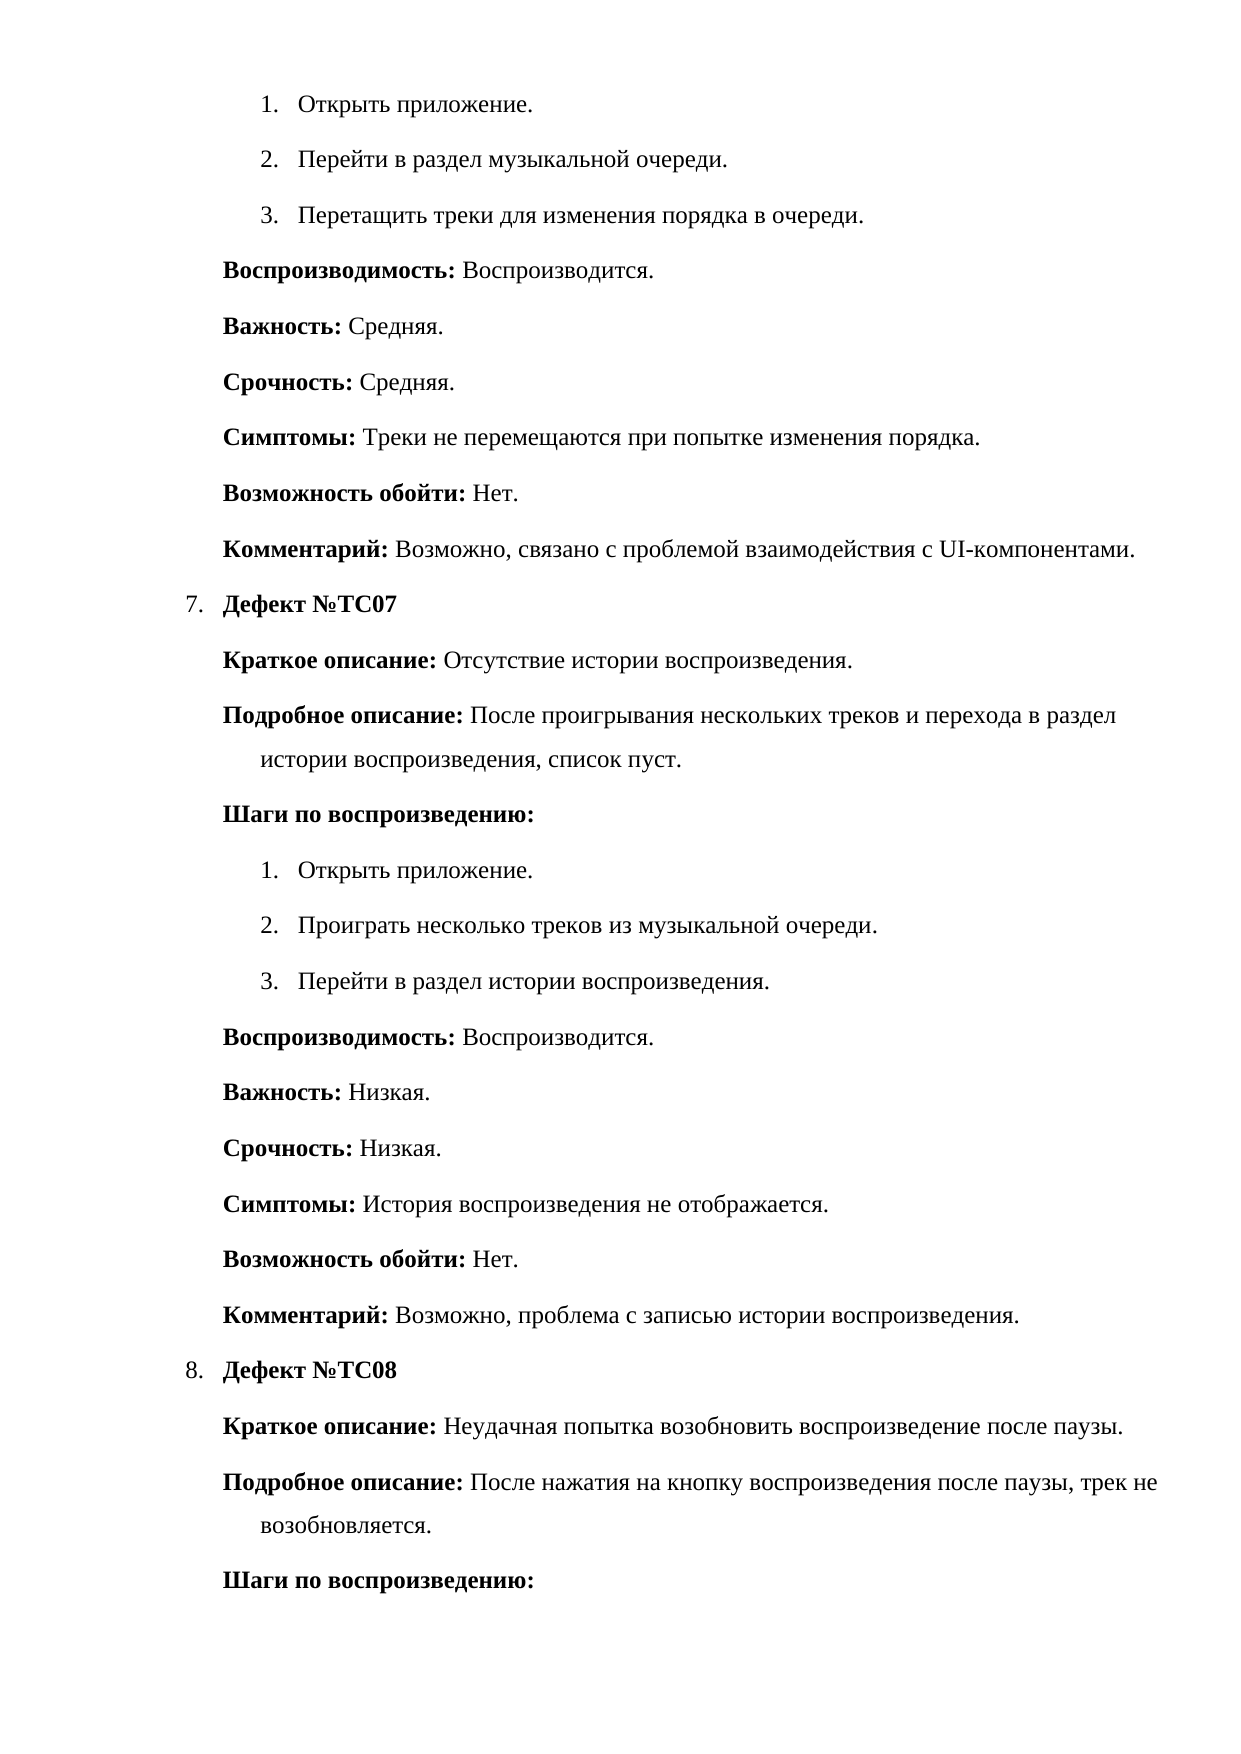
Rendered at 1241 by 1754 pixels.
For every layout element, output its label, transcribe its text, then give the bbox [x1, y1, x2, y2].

list Комментарий: Возможно, связано с проблемой взаимодействия с UI-компонентами. [223, 534, 1181, 562]
list Важность: Средняя. [223, 311, 1181, 340]
list Срочность: Низкая. [223, 1133, 1181, 1162]
list Перейти в раздел истории воспроизведения. [260, 966, 1181, 995]
list Симптомы: Треки не перемещаются при попытке изменения порядка. [223, 422, 1181, 451]
list Шаги по воспроизведению: [223, 1566, 1181, 1594]
list Возможность обойти: Нет. [223, 1244, 1181, 1273]
list Дефект №TC08 [185, 1356, 1181, 1384]
list Открыть приложение. [260, 855, 1181, 884]
list Краткое описание: Отсутствие истории воспроизведения. [223, 645, 1181, 674]
list Воспроизводимость: Воспроизводится. [223, 1022, 1181, 1051]
list Дефект №TC07 [185, 589, 1181, 618]
list Воспроизводимость: Воспроизводится. [223, 256, 1181, 284]
list Перетащить треки для изменения порядка в очереди. [260, 200, 1181, 229]
list Проиграть несколько треков из музыкальной очереди. [260, 911, 1181, 939]
list Срочность: Средняя. [223, 367, 1181, 396]
list Подробное описание: После проигрывания нескольких треков и перехода в раздел истории воспроизведения, список пуст. [223, 701, 1181, 772]
list Шаги по воспроизведению: [223, 799, 1181, 828]
list Возможность обойти: Нет. [223, 478, 1181, 507]
list Комментарий: Возможно, проблема с записью истории воспроизведения. [223, 1300, 1181, 1329]
list Открыть приложение. [260, 89, 1181, 117]
list Перейти в раздел музыкальной очереди. [260, 144, 1181, 173]
list Симптомы: История воспроизведения не отображается. [223, 1189, 1181, 1217]
list Краткое описание: Неудачная попытка возобновить воспроизведение после паузы. [223, 1411, 1181, 1440]
list Подробное описание: После нажатия на кнопку воспроизведения после паузы, трек не возобновляется. [223, 1467, 1181, 1539]
list Важность: Низкая. [223, 1077, 1181, 1106]
